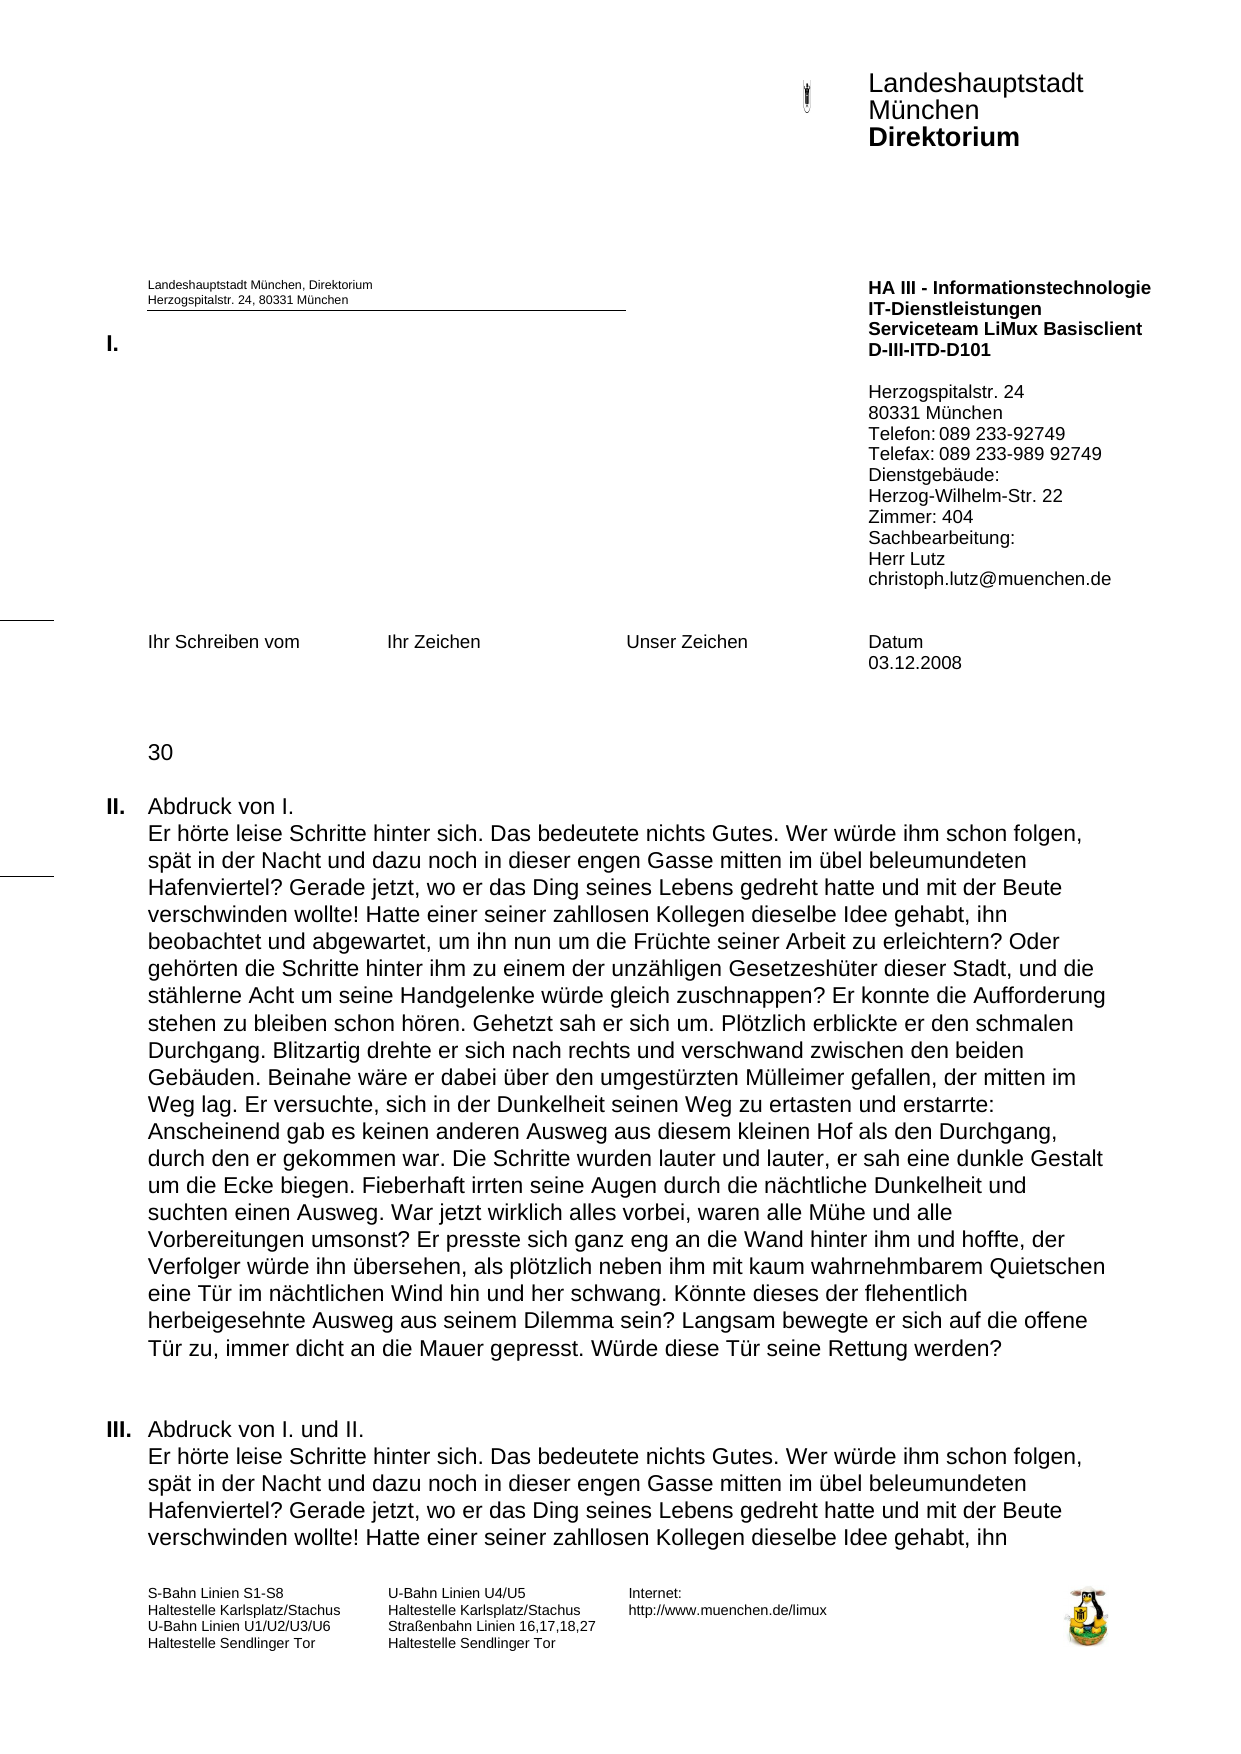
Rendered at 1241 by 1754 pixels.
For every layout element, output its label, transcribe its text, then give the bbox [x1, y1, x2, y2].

text III. Abdruck von I. und II. [106, 1416, 1109, 1443]
text München [868, 98, 1199, 125]
text Ihr Schreiben vom [148, 632, 354, 653]
text Herzogspitalstr. 24, 80331 München [148, 292, 626, 307]
text Datum [868, 632, 1108, 653]
text Er hörte leise Schritte hinter sich. Das bedeutete nichts Gutes. Wer würde ihm schon folgen, spät in der Nacht und dazu noch in dieser engen Gasse mitten im übel beleumundeten Hafenviertel? Gerade jetzt, wo er das Ding seines Lebens gedreht hatte und mit der Beute verschwinden wollte! Hatte einer seiner zahllosen Kollegen dieselbe Idee gehabt, ihn [148, 1443, 1109, 1551]
text Ihr Zeichen [387, 632, 593, 653]
text Direktorium [868, 125, 1199, 152]
text 30 [148, 738, 1109, 766]
text Unser Zeichen [626, 632, 833, 653]
text Landeshauptstadt München, Direktorium [148, 277, 626, 292]
picture [1063, 1585, 1109, 1647]
table_header S-Bahn Linien S1-S8 Haltestelle Karlsplatz/Stachus U-Bahn Linien U1/U2/U3/U6 Haltestelle Sendlinger Tor [148, 1551, 388, 1652]
text Herzogspitalstr. 24 80331 München Telefon: 089 233-92749 Telefax: 089 233-989 92749 Dienstgebäude: Herzog-Wilhelm-Str. 22 Zimmer: 404 Sachbearbeitung: Herr Lutz christoph.lutz@muenchen.de [868, 382, 1199, 590]
text Er hörte leise Schritte hinter sich. Das bedeutete nichts Gutes. Wer würde ihm schon folgen, spät in der Nacht und dazu noch in dieser engen Gasse mitten im übel beleumundeten Hafenviertel? Gerade jetzt, wo er das Ding seines Lebens gedreht hatte und mit der Beute verschwinden wollte! Hatte einer seiner zahllosen Kollegen dieselbe Idee gehabt, ihn beobachtet und abgewartet, um ihn nun um die Früchte seiner Arbeit zu erleichtern? Oder gehörten die Schritte hinter ihm zu einem der unzähligen Gesetzeshüter dieser Stadt, und die stählerne Acht um seine Handgelenke würde gleich zuschnappen? Er konnte die Aufforderung stehen zu bleiben schon hören. Gehetzt sah er sich um. Plötzlich erblickte er den schmalen Durchgang. Blitzartig drehte er sich nach rechts und verschwand zwischen den beiden Gebäuden. Beinahe wäre er dabei über den umgestürzten Mülleimer gefallen, der mitten im Weg lag. Er versuchte, sich in der Dunkelheit seinen Weg zu ertasten und erstarrte: Anscheinend gab es keinen anderen Ausweg aus diesem kleinen Hof als den Durchgang, durch den er gekommen war. Die Schritte wurden lauter und lauter, er sah eine dunkle Gestalt um die Ecke biegen. Fieberhaft irrten seine Augen durch die nächtliche Dunkelheit und suchten einen Ausweg. War jetzt wirklich alles vorbei, waren alle Mühe und alle Vorbereitungen umsonst? Er presste sich ganz eng an die Wand hinter ihm und hoffte, der Verfolger würde ihn übersehen, als plötzlich neben ihm mit kaum wahrnehmbarem Quietschen eine Tür im nächtlichen Wind hin und her schwang. Könnte dieses der flehentlich herbeigesehnte Ausweg aus seinem Dilemma sein? Langsam bewegte er sich auf die offene Tür zu, immer dicht an die Mauer gepresst. Würde diese Tür seine Rettung werden? [148, 820, 1109, 1361]
text HA III - Informationstechnologie IT-Dienstleistungen Serviceteam LiMux Basisclient [868, 277, 1199, 340]
table_header U-Bahn Linien U4/U5 Haltestelle Karlsplatz/Stachus Straßenbahn Linien 16,17,18,27 Haltestelle Sendlinger Tor [388, 1551, 628, 1652]
table_header Internet: http://www.muenchen.de/limux [628, 1551, 869, 1652]
text Landeshauptstadt [868, 71, 1199, 98]
text D-III-ITD-D101 [868, 340, 1199, 361]
table_header [869, 1551, 1110, 1652]
text I. [106, 331, 136, 356]
picture [803, 80, 811, 113]
text II. Abdruck von I. [106, 793, 1109, 820]
text 03.12.2008 [868, 653, 1108, 673]
